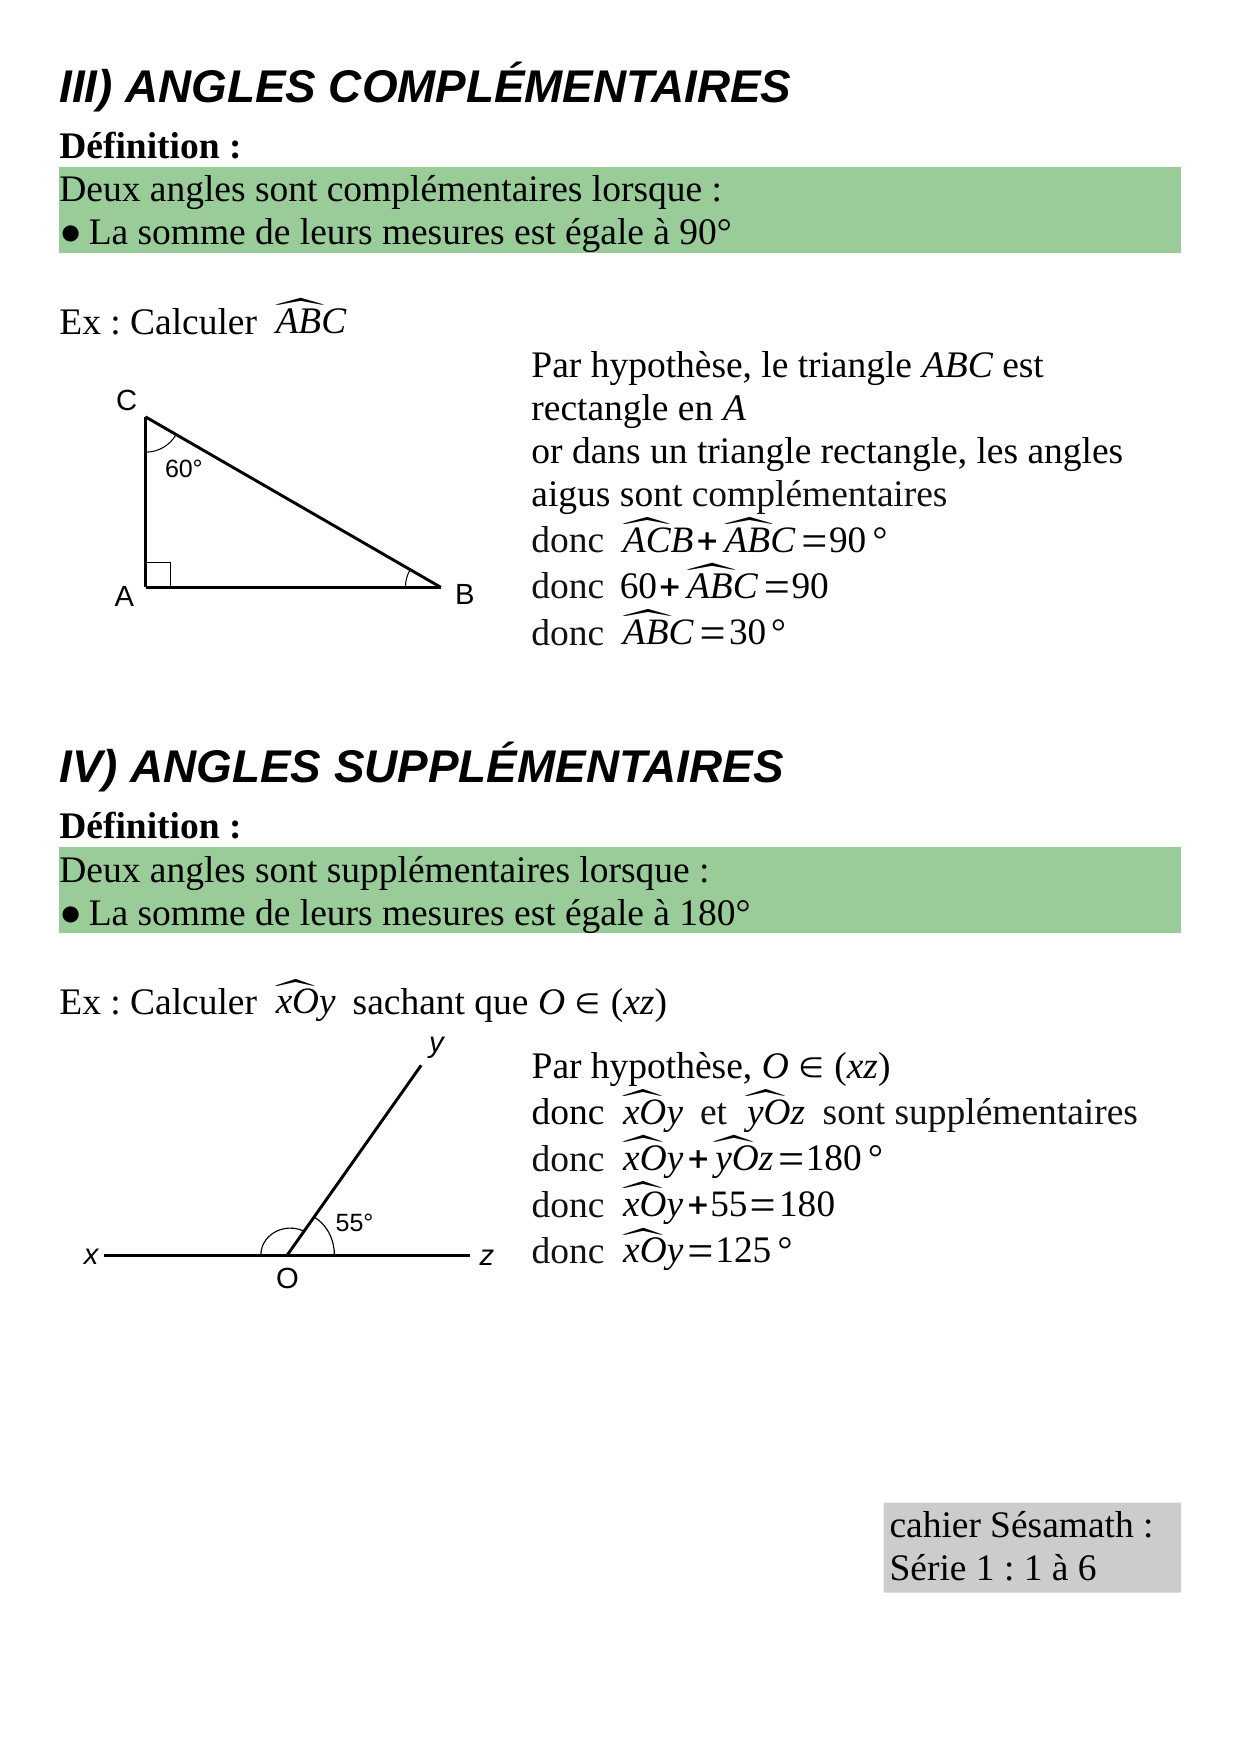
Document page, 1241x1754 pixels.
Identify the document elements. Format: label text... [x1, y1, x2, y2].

table_header Par hypothèse, O ∈ (xz) donc et sont supplémentaires donc donc donc [531, 1024, 1181, 1291]
text Deux angles sont supplémentaires lorsque : [59, 847, 1181, 890]
table_header [59, 342, 531, 653]
list Angles complémentaires [59, 59, 1181, 112]
table_header Par hypothèse, le triangle ABC est rectangle en A or dans un triangle rectangle, les angles aigus sont complémentaires donc donc donc [531, 342, 1181, 653]
text Ex : Calculer [59, 296, 1181, 342]
text Deux angles sont complémentaires lorsque : [59, 167, 1181, 210]
table_header [59, 1024, 531, 1291]
list La somme de leurs mesures est égale à 90° [59, 210, 1181, 253]
list Angles supplémentaires [59, 739, 1181, 792]
text Définition : [59, 123, 1181, 167]
text Définition : [59, 804, 1181, 847]
text Ex : Calculer sachant que O ∈ (xz) [59, 976, 1181, 1024]
list La somme de leurs mesures est égale à 180° [59, 890, 1181, 933]
